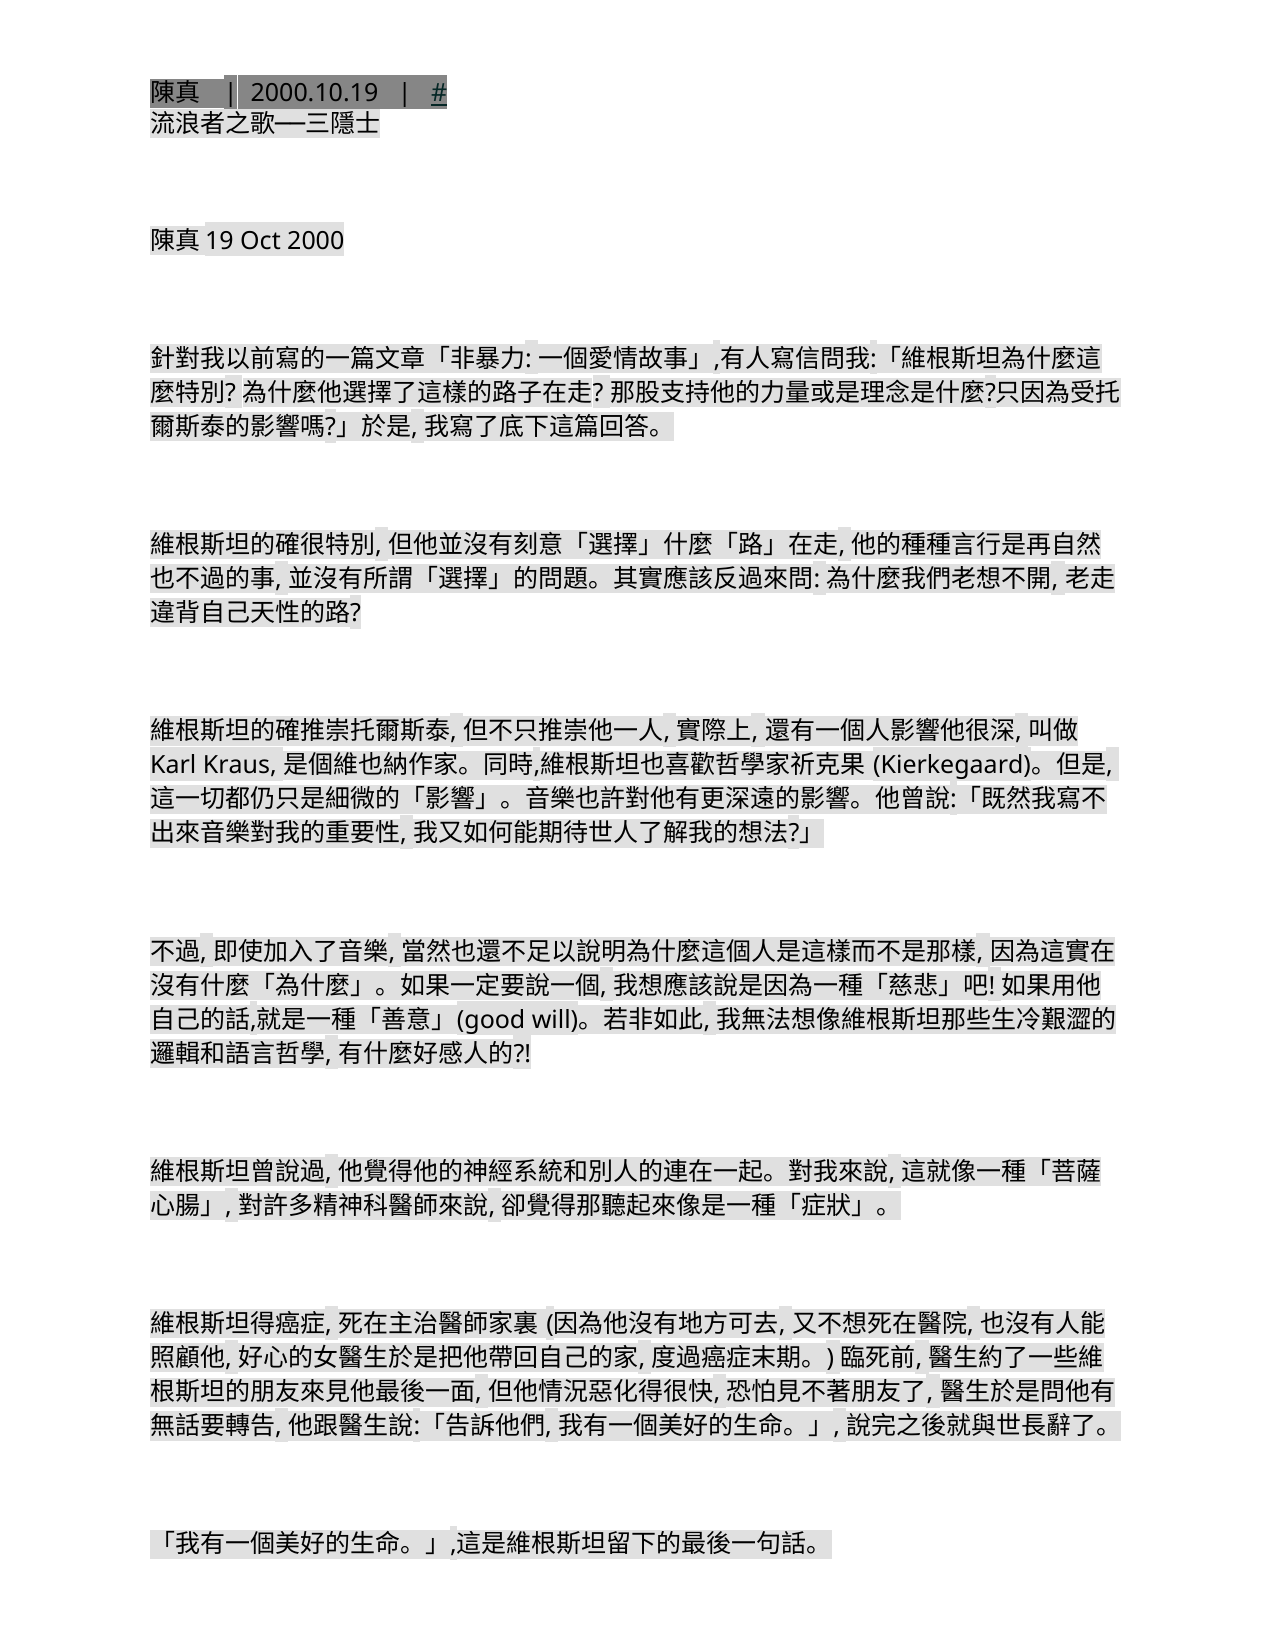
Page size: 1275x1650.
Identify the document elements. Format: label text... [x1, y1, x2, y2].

text 「我有一個美好的生命。」,這是維根斯坦留下的最後一句話。 [150, 1526, 1125, 1560]
text 維根斯坦的確很特別, 但他並沒有刻意「選擇」什麼「路」在走, 他的種種言行是再自然也不過的事, 並沒有所謂「選擇」的問題。其實應該反過來問: 為什麼我們老想不開, 老走違背自己天性的路? [150, 527, 1125, 629]
text 陳真 | 2000.10.19 | # [150, 75, 1125, 109]
text 維根斯坦曾說過, 他覺得他的神經系統和別人的連在一起。對我來說, 這就像一種「菩薩心腸」, 對許多精神科醫師來說, 卻覺得那聽起來像是一種「症狀」。 [150, 1153, 1125, 1222]
text 陳真19 Oct 2000 [150, 222, 1125, 256]
text 維根斯坦的確推崇托爾斯泰, 但不只推崇他一人, 實際上, 還有一個人影響他很深, 叫做Karl Kraus, 是個維也納作家。同時,維根斯坦也喜歡哲學家祈克果 (Kierkegaard)。但是, 這一切都仍只是細微的「影響」。音樂也許對他有更深遠的影響。他曾說:「既然我寫不出來音樂對我的重要性, 我又如何能期待世人了解我的想法?」 [150, 713, 1125, 849]
text 不過, 即使加入了音樂, 當然也還不足以說明為什麼這個人是這樣而不是那樣, 因為這實在沒有什麼「為什麼」。如果一定要說一個, 我想應該說是因為一種「慈悲」吧! 如果用他自己的話,就是一種「善意」(good will)。若非如此, 我無法想像維根斯坦那些生冷艱澀的邏輯和語言哲學, 有什麼好感人的?! [150, 933, 1125, 1069]
text 維根斯坦得癌症, 死在主治醫師家裏 (因為他沒有地方可去, 又不想死在醫院, 也沒有人能照顧他, 好心的女醫生於是把他帶回自己的家, 度過癌症末期。) 臨死前, 醫生約了一些維根斯坦的朋友來見他最後一面, 但他情況惡化得很快, 恐怕見不著朋友了, 醫生於是問他有無話要轉告, 他跟醫生說:「告訴他們, 我有一個美好的生命。」, 說完之後就與世長辭了。 [150, 1306, 1125, 1442]
text 針對我以前寫的一篇文章「非暴力: 一個愛情故事」,有人寫信問我:「維根斯坦為什麼這麼特別? 為什麼他選擇了這樣的路子在走? 那股支持他的力量或是理念是什麼?只因為受托爾斯泰的影響嗎?」於是, 我寫了底下這篇回答。 [150, 340, 1125, 443]
text 流浪者之歌──三隱士 [150, 109, 1125, 138]
